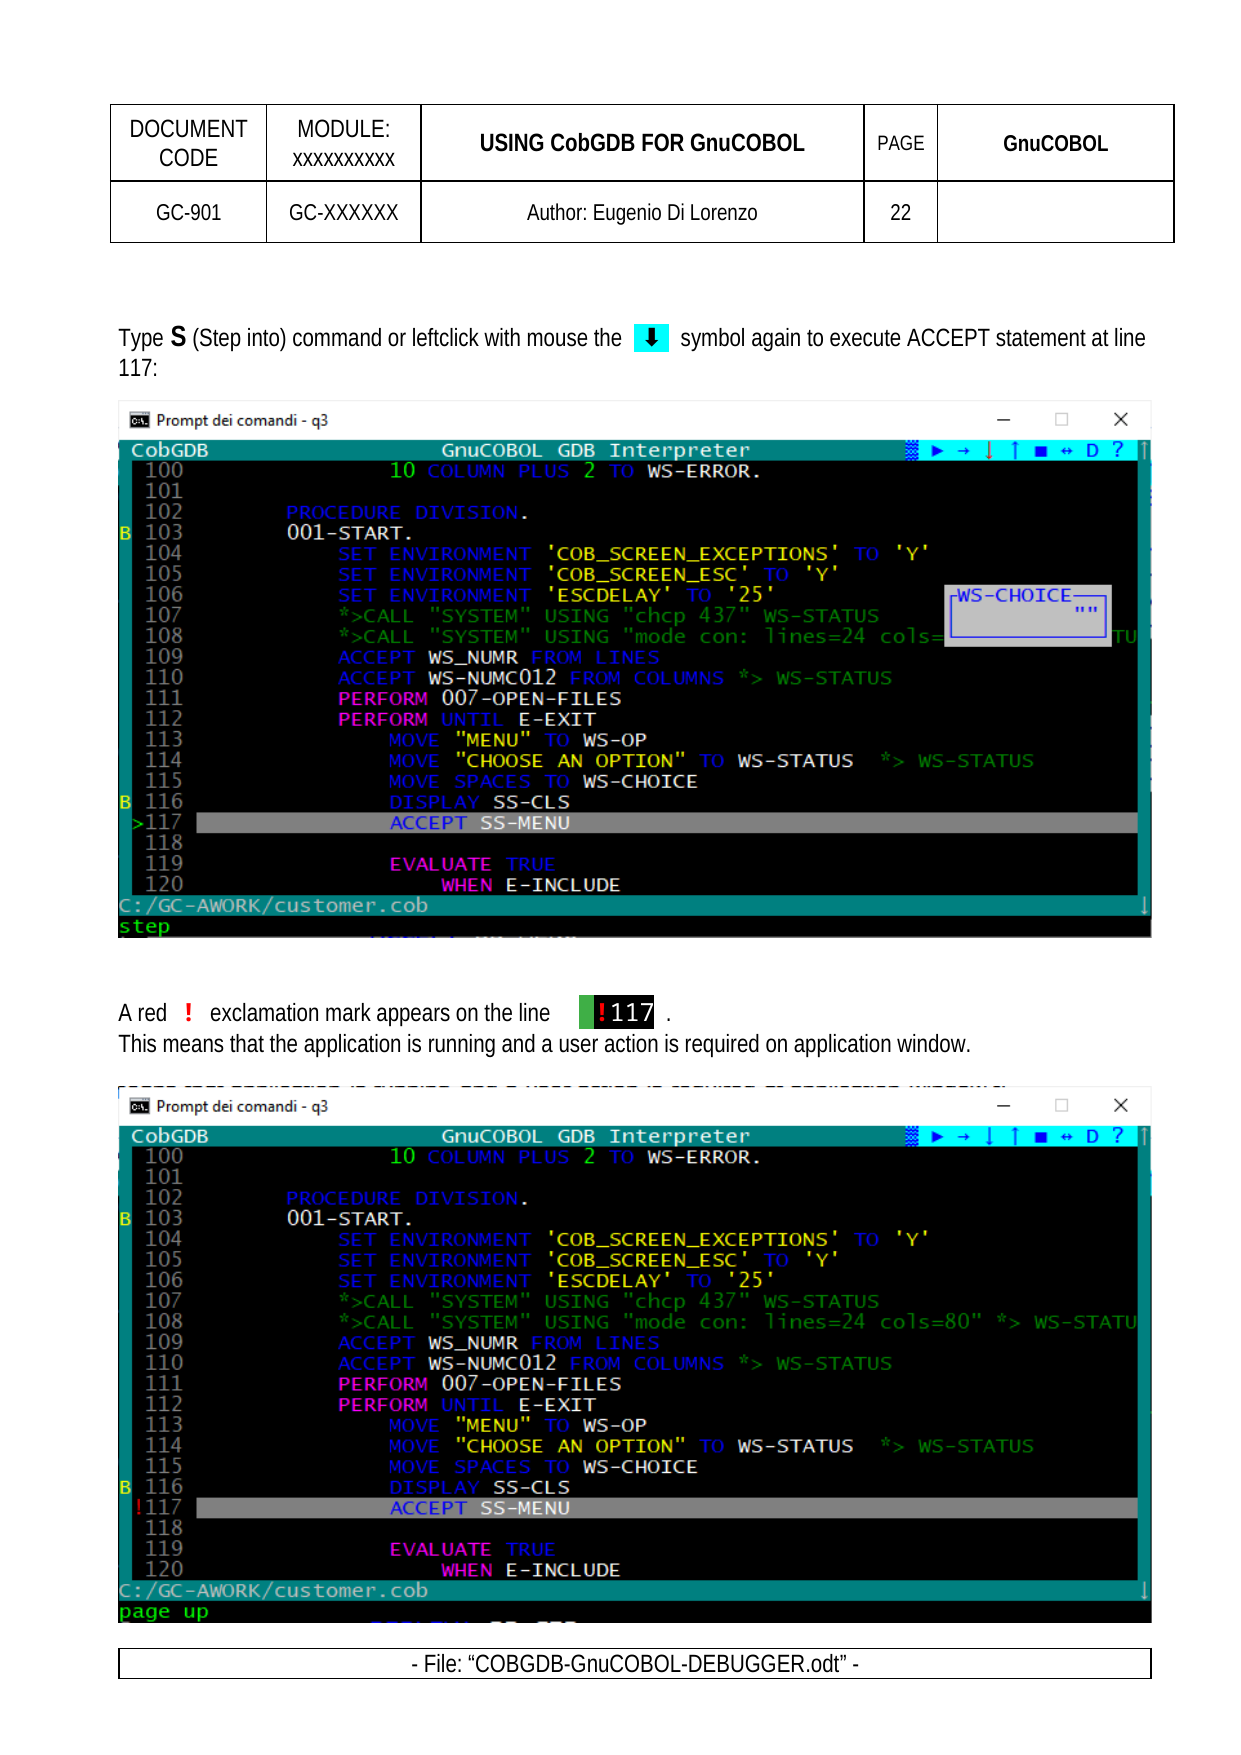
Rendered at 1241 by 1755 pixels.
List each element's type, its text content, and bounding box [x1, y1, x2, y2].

picture [118, 400, 1152, 938]
text Type S (Step into) command or leftclick with mouse the ⬇ symbol again to execute ACCEPT statement at line 117: [118, 319, 1152, 382]
text A red ! exclamation mark appears on the line !117 . [118, 995, 1152, 1029]
picture [118, 1086, 1152, 1623]
text This means that the application is running and a user action is required on application window. [118, 1029, 1152, 1058]
